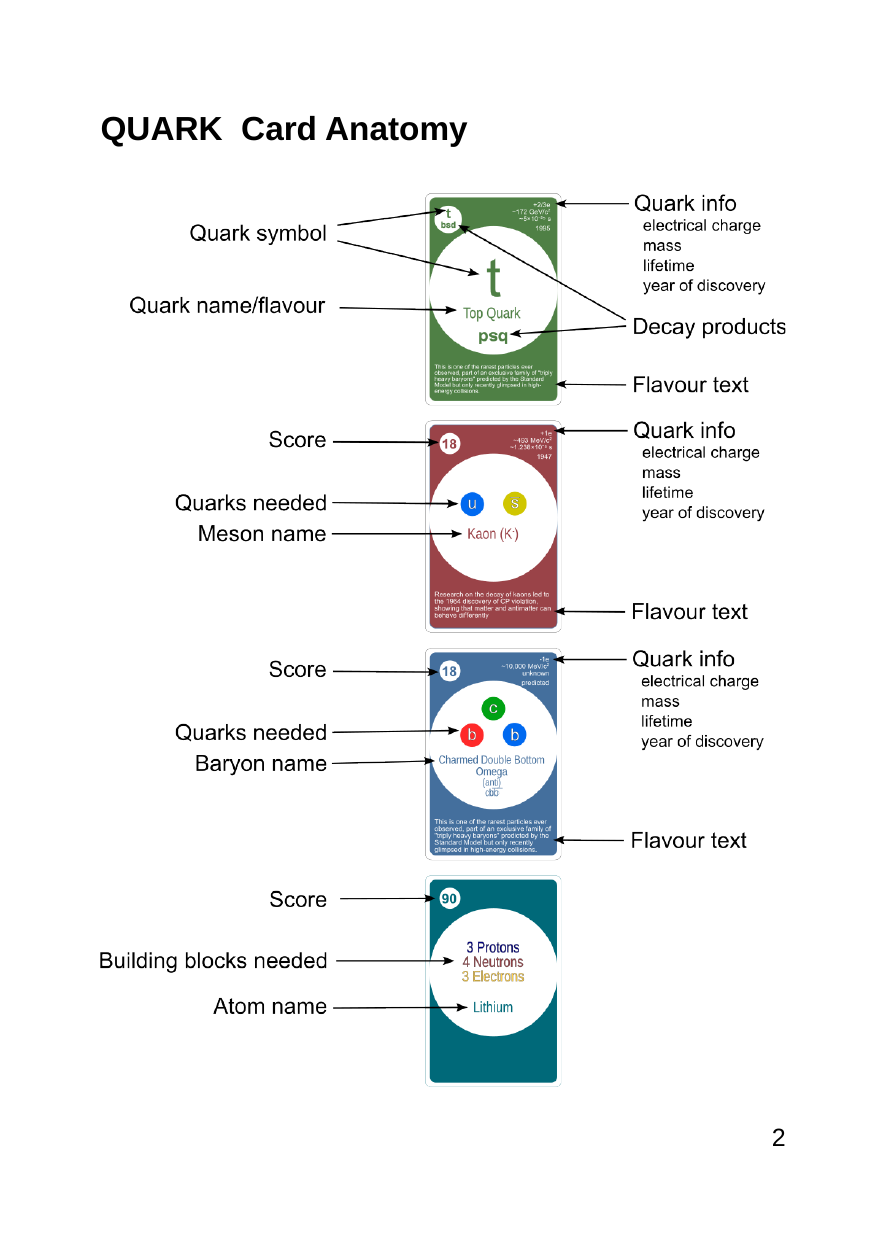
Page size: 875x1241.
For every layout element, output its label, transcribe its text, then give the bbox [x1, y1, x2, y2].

subtitle QUARK Card Anatomy [100, 109, 786, 148]
picture [100, 193, 786, 1087]
